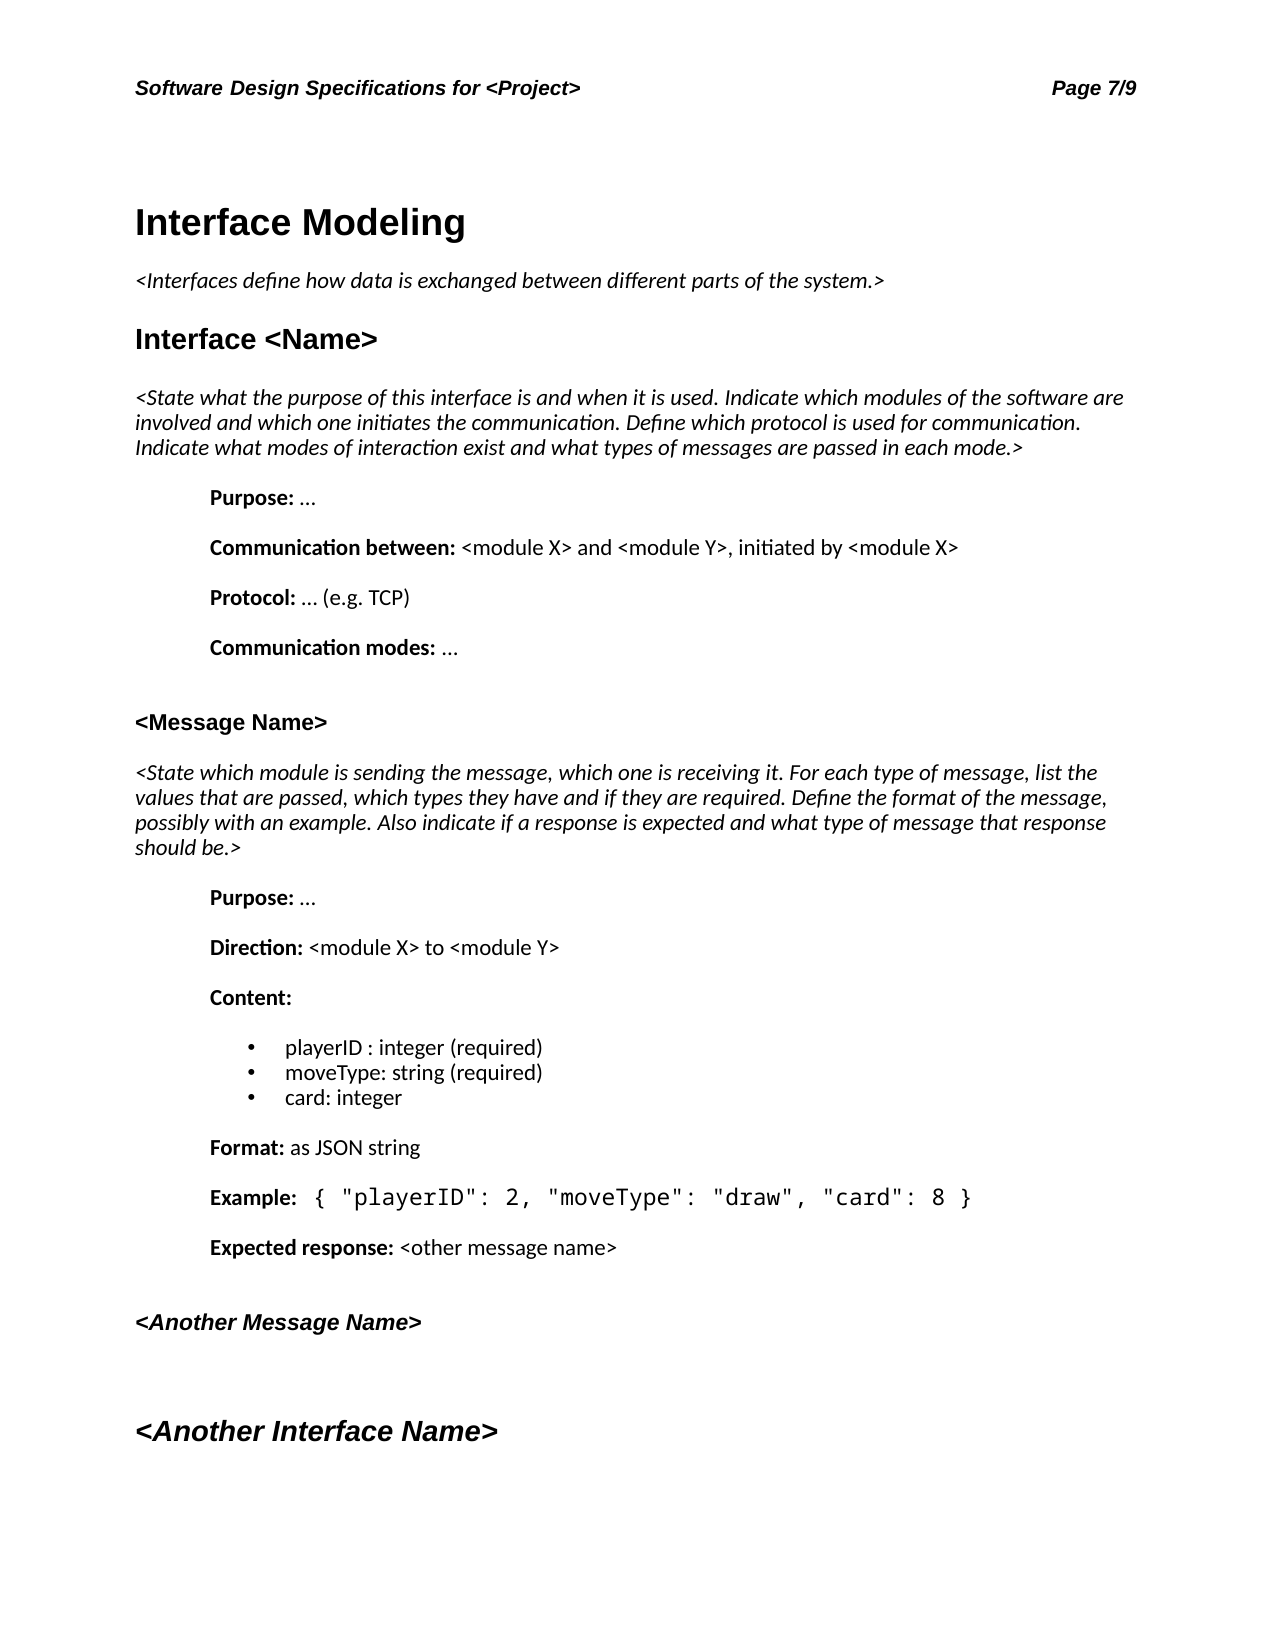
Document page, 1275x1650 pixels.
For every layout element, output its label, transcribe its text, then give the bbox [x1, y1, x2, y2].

list moveType: string (required) [247, 1060, 1140, 1085]
text Direction: <module X> to <module Y> [135, 935, 1140, 985]
subtitle <Another Interface Name> [135, 1414, 1140, 1448]
subtitle Interface Modeling [135, 200, 1140, 243]
list card: integer [247, 1085, 1140, 1110]
subtitle <Another Message Name> [135, 1310, 1140, 1335]
subtitle Interface <Name> [135, 322, 1140, 356]
text <State which module is sending the message, which one is receiving it. For each type of message, list the values that are passed, which types they have and if they are required. Define the format of the message, possibly with an example. Also indicate if a response is expected and what type of message that response should be.> [135, 760, 1140, 860]
text Communication between: <module X> and <module Y>, initiated by <module X> [135, 535, 1140, 560]
text Purpose: … [135, 885, 1140, 935]
text Communication modes: ... [135, 635, 1140, 660]
text <Interfaces define how data is exchanged between different parts of the system.> [135, 268, 1140, 293]
text Protocol: … (e.g. TCP) [135, 585, 1140, 610]
list playerID : integer (required) [247, 1035, 1140, 1060]
text Example: { "playerID": 2, "moveType": "draw", "card": 8 } [135, 1185, 1140, 1210]
text Expected response: <other message name> [135, 1235, 1140, 1260]
text <State what the purpose of this interface is and when it is used. Indicate which modules of the software are involved and which one initiates the communication. Define which protocol is used for communication. Indicate what modes of interaction exist and what types of messages are passed in each mode.> [135, 385, 1140, 460]
text Format: as JSON string [135, 1135, 1140, 1160]
text Content: [135, 985, 1140, 1010]
text Purpose: … [135, 485, 1140, 510]
subtitle <Message Name> [135, 710, 1140, 735]
